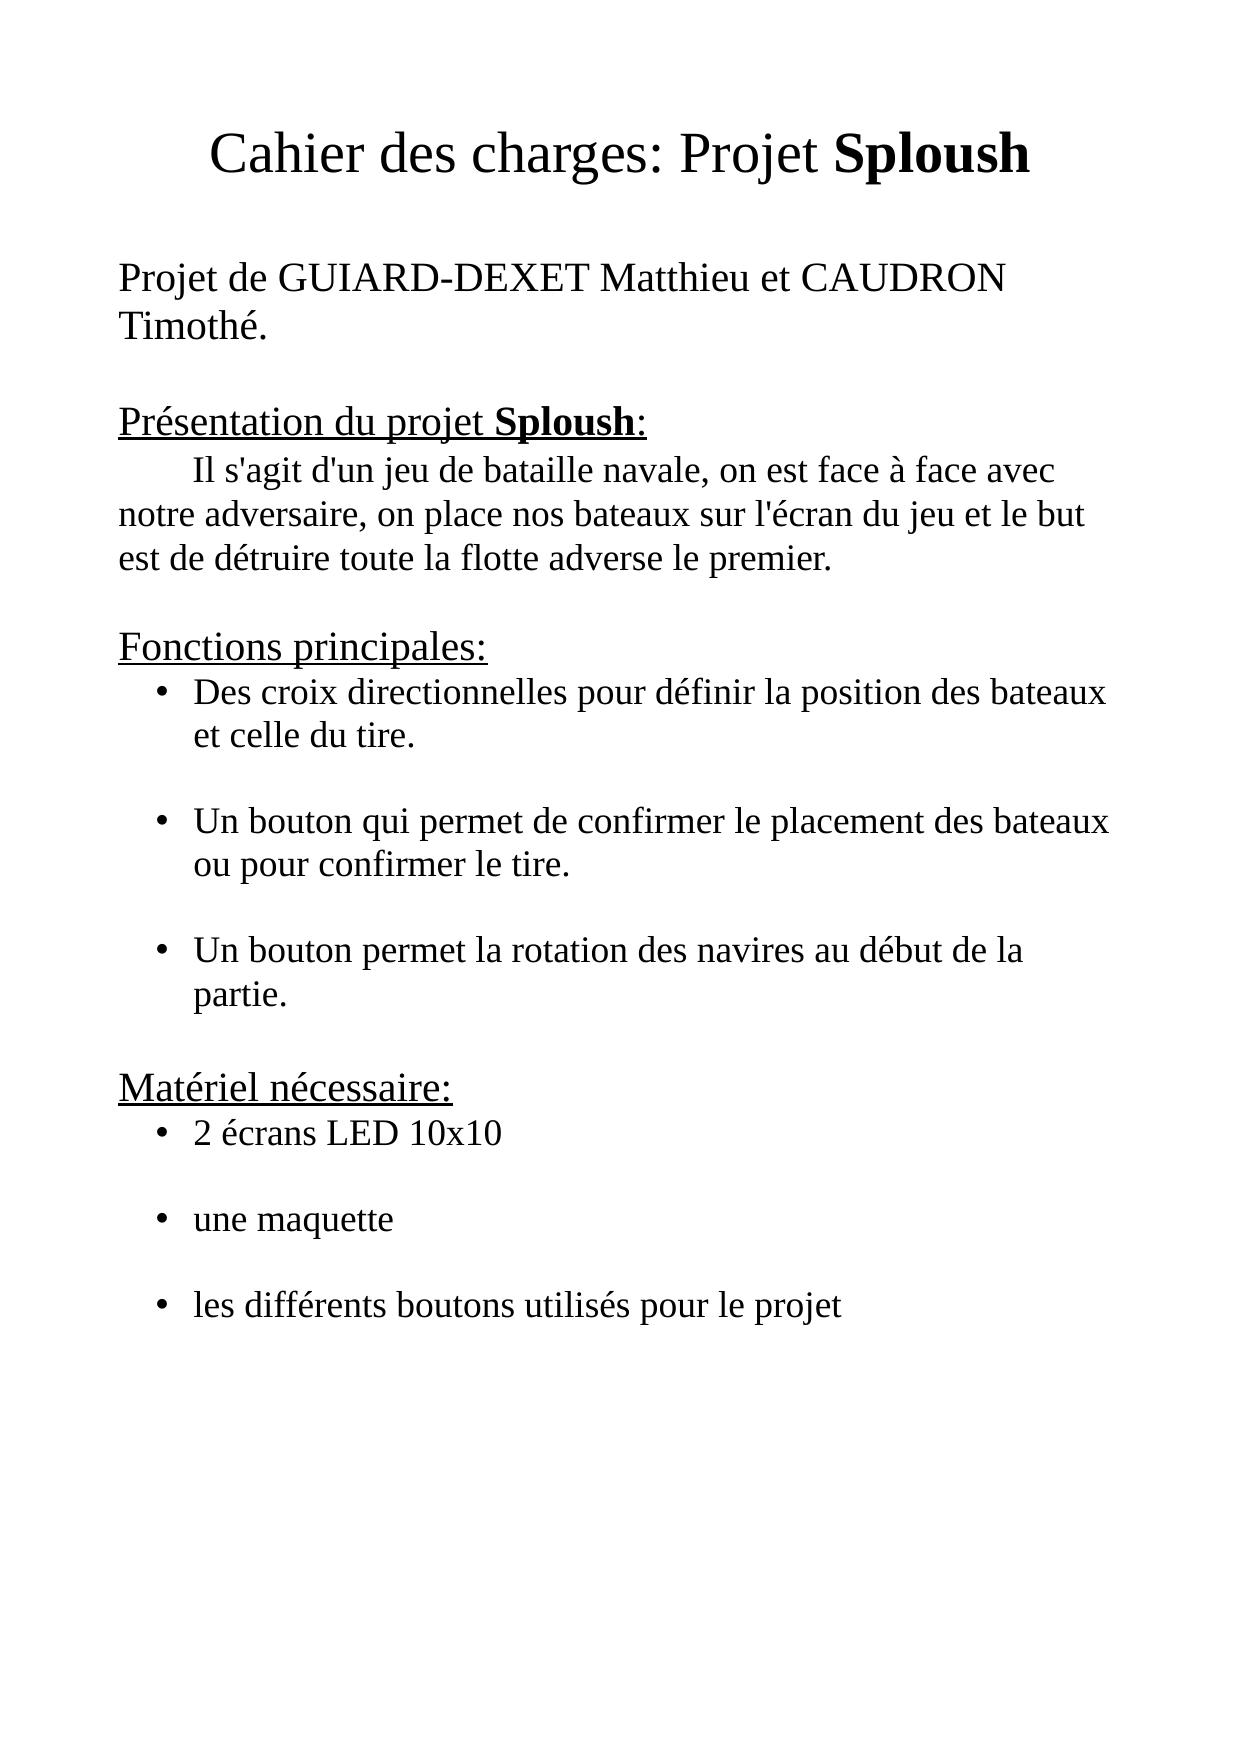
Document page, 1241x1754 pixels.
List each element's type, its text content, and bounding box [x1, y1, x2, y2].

list Un bouton permet la rotation des navires au début de la partie. [156, 928, 1122, 1014]
text Présentation du projet Sploush: [118, 396, 1122, 444]
text Il s'agit d'un jeu de bataille navale, on est face à face avec notre adversaire, on place nos bateaux sur l'écran du jeu et le but est de détruire toute la flotte adverse le premier. [118, 444, 1122, 578]
text Projet de GUIARD-DEXET Matthieu et CAUDRON Timothé. [118, 252, 1122, 348]
text Cahier des charges: Projet Sploush [118, 118, 1122, 185]
list une maquette [156, 1196, 1122, 1239]
list les différents boutons utilisés pour le projet [156, 1282, 1122, 1326]
list 2 écrans LED 10x10 [156, 1110, 1122, 1153]
list Un bouton qui permet de confirmer le placement des bateaux ou pour confirmer le tire. [156, 798, 1122, 885]
list Des croix directionnelles pour définir la position des bateaux et celle du tire. [156, 669, 1122, 755]
text Matériel nécessaire: [118, 1062, 1122, 1110]
text Fonctions principales: [118, 621, 1122, 669]
